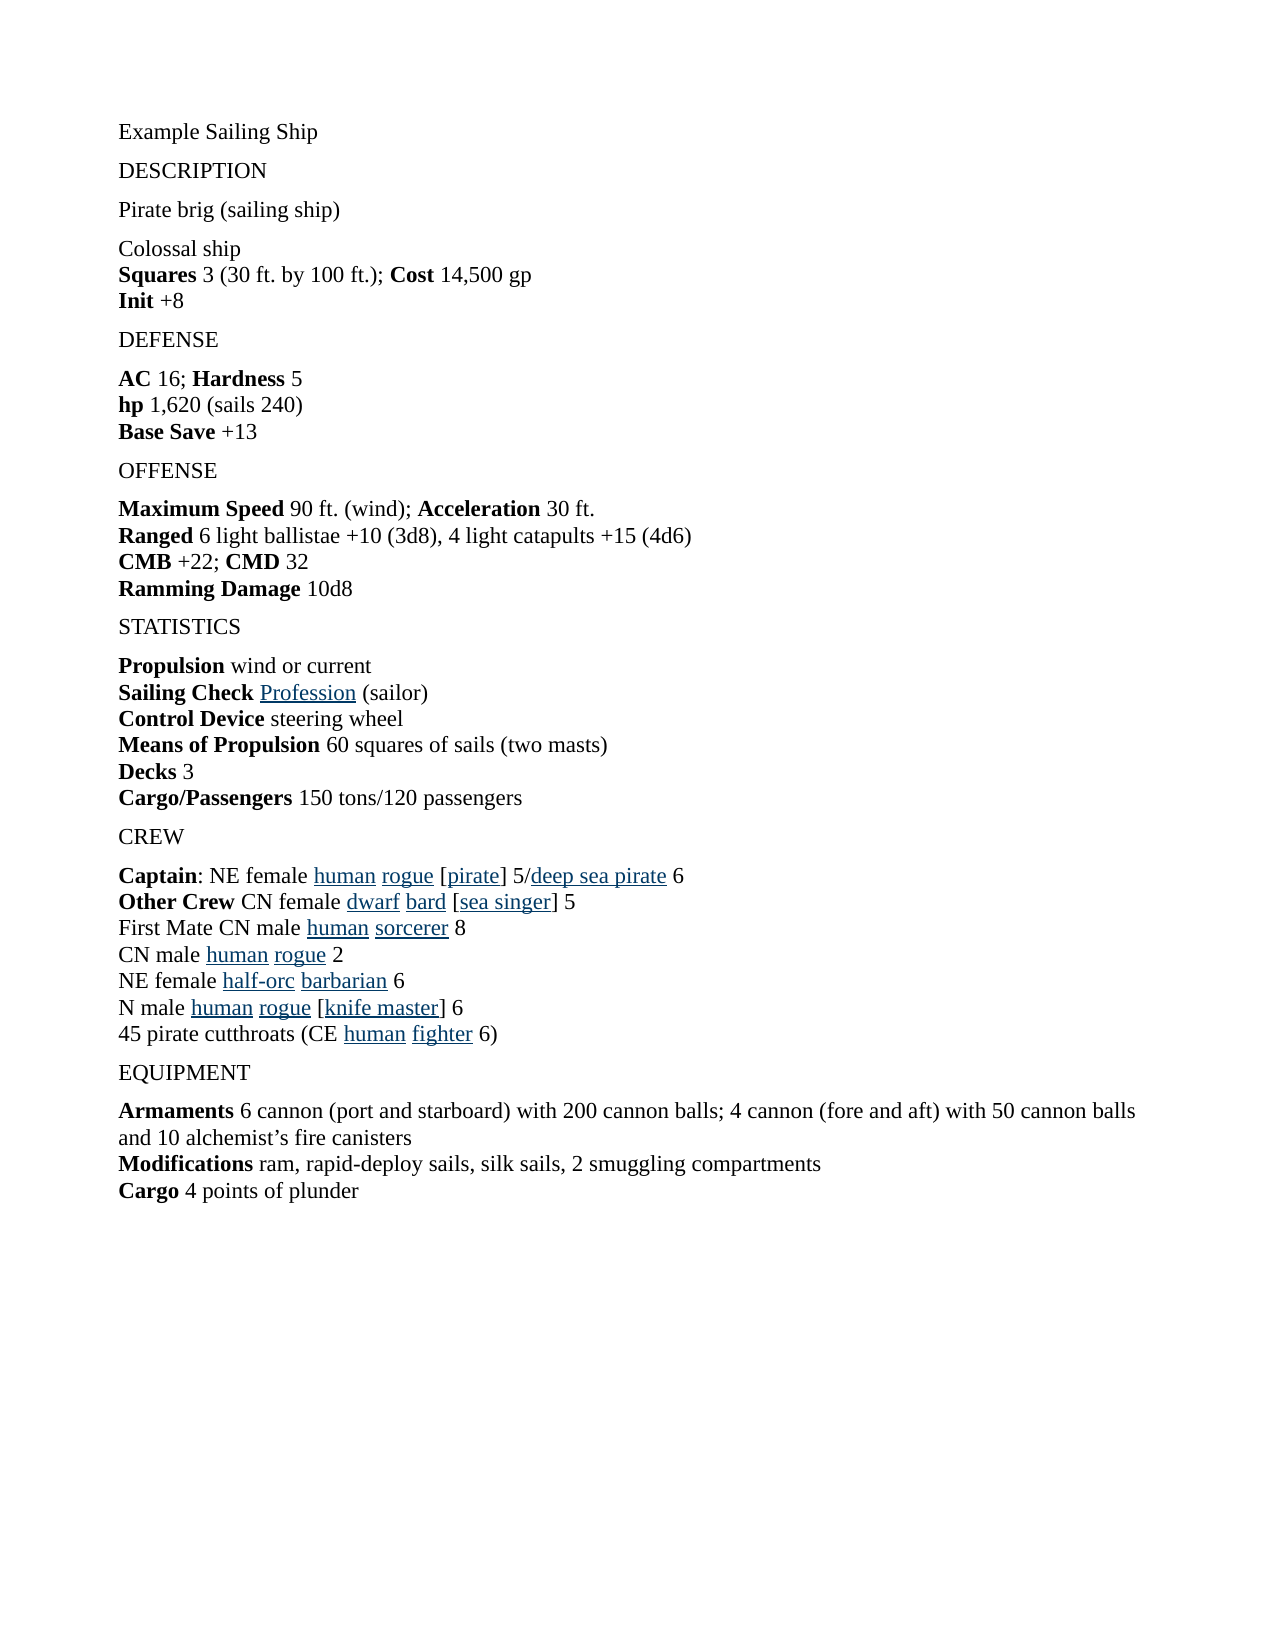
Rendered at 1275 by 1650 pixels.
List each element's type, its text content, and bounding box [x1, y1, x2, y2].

text CREW [118, 823, 1157, 849]
text Pirate brig (sailing ship) [118, 196, 1157, 222]
text OFFENSE [118, 457, 1157, 483]
text Captain: NE female human rogue [pirate] 5/deep sea pirate 6 Other Crew CN female dwarf bard [sea singer] 5 First Mate CN male human sorcerer 8 CN male human rogue 2 NE female half-orc barbarian 6 N male human rogue [knife master] 6 45 pirate cutthroats (CE human fighter 6) [118, 862, 1157, 1046]
text DEFENSE [118, 326, 1157, 353]
text Example Sailing Ship [118, 118, 1157, 144]
text DESCRIPTION [118, 157, 1157, 183]
text EQUIPMENT [118, 1059, 1157, 1085]
text Propulsion wind or current Sailing Check Profession (sailor) Control Device steering wheel Means of Propulsion 60 squares of sails (two masts) Decks 3 Cargo/Passengers 150 tons/120 passengers [118, 652, 1157, 810]
text Armaments 6 cannon (port and starboard) with 200 cannon balls; 4 cannon (fore and aft) with 50 cannon balls and 10 alchemist’s fire canisters Modifications ram, rapid-deploy sails, silk sails, 2 smuggling compartments Cargo 4 points of plunder [118, 1098, 1157, 1203]
text Maximum Speed 90 ft. (wind); Acceleration 30 ft. Ranged 6 light ballistae +10 (3d8), 4 light catapults +15 (4d6) CMB +22; CMD 32 Ramming Damage 10d8 [118, 496, 1157, 601]
text AC 16; Hardness 5 hp 1,620 (sails 240) Base Save +13 [118, 365, 1157, 444]
text STATISTICS [118, 613, 1157, 640]
text Colossal ship Squares 3 (30 ft. by 100 ft.); Cost 14,500 gp Init +8 [118, 235, 1157, 314]
